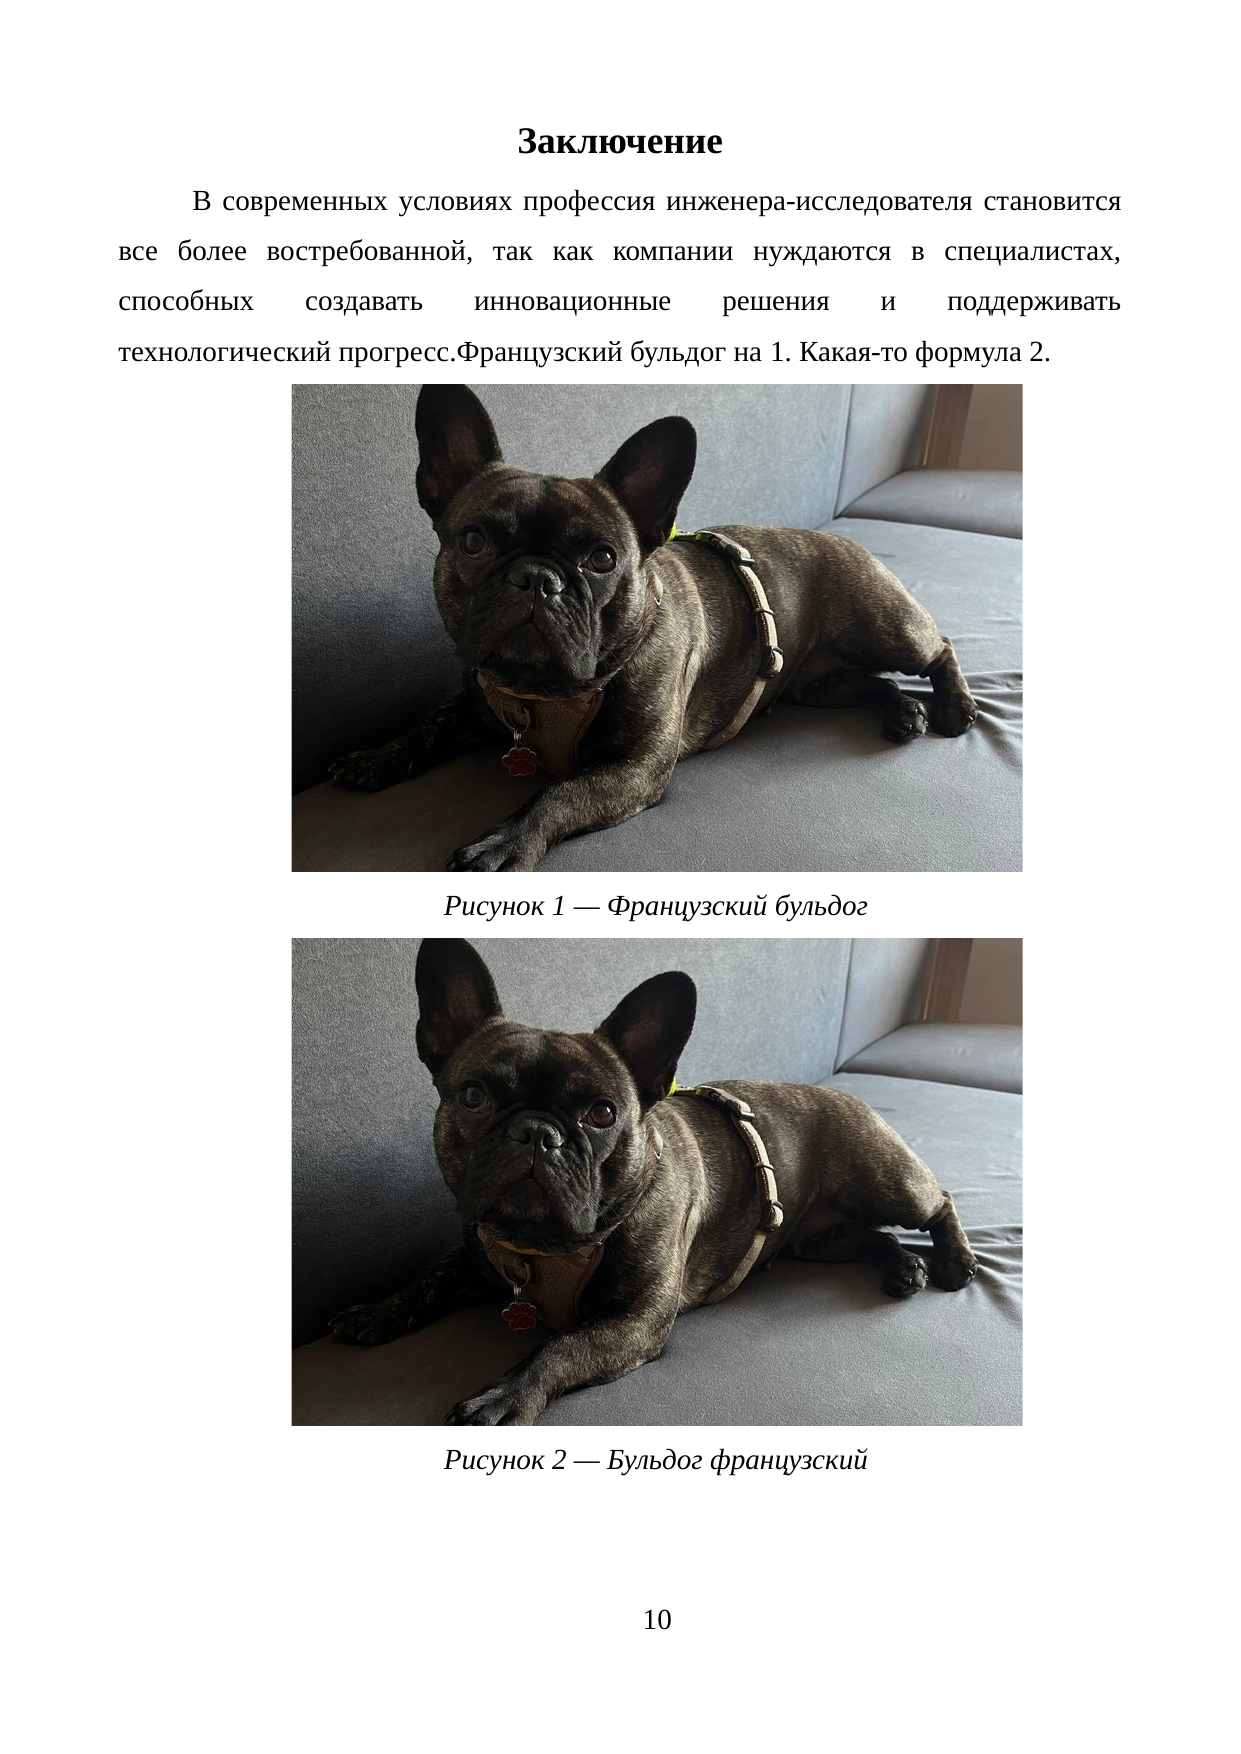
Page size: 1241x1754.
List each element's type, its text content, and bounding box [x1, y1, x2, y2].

picture [291, 384, 1023, 872]
text Рисунок 1 — Французский бульдог [118, 888, 1122, 922]
text В современных условиях профессия инженера-исследователя становится все более востребованной, так как компании нуждаются в специалистах, способных создавать инновационные решения и поддерживать технологический прогресс.Французский бульдог на 1. Какая-то формула 2. [118, 183, 1122, 367]
text Рисунок 2 — Бульдог французский [118, 1442, 1122, 1476]
picture [291, 938, 1023, 1426]
subtitle Заключение [118, 118, 1122, 161]
